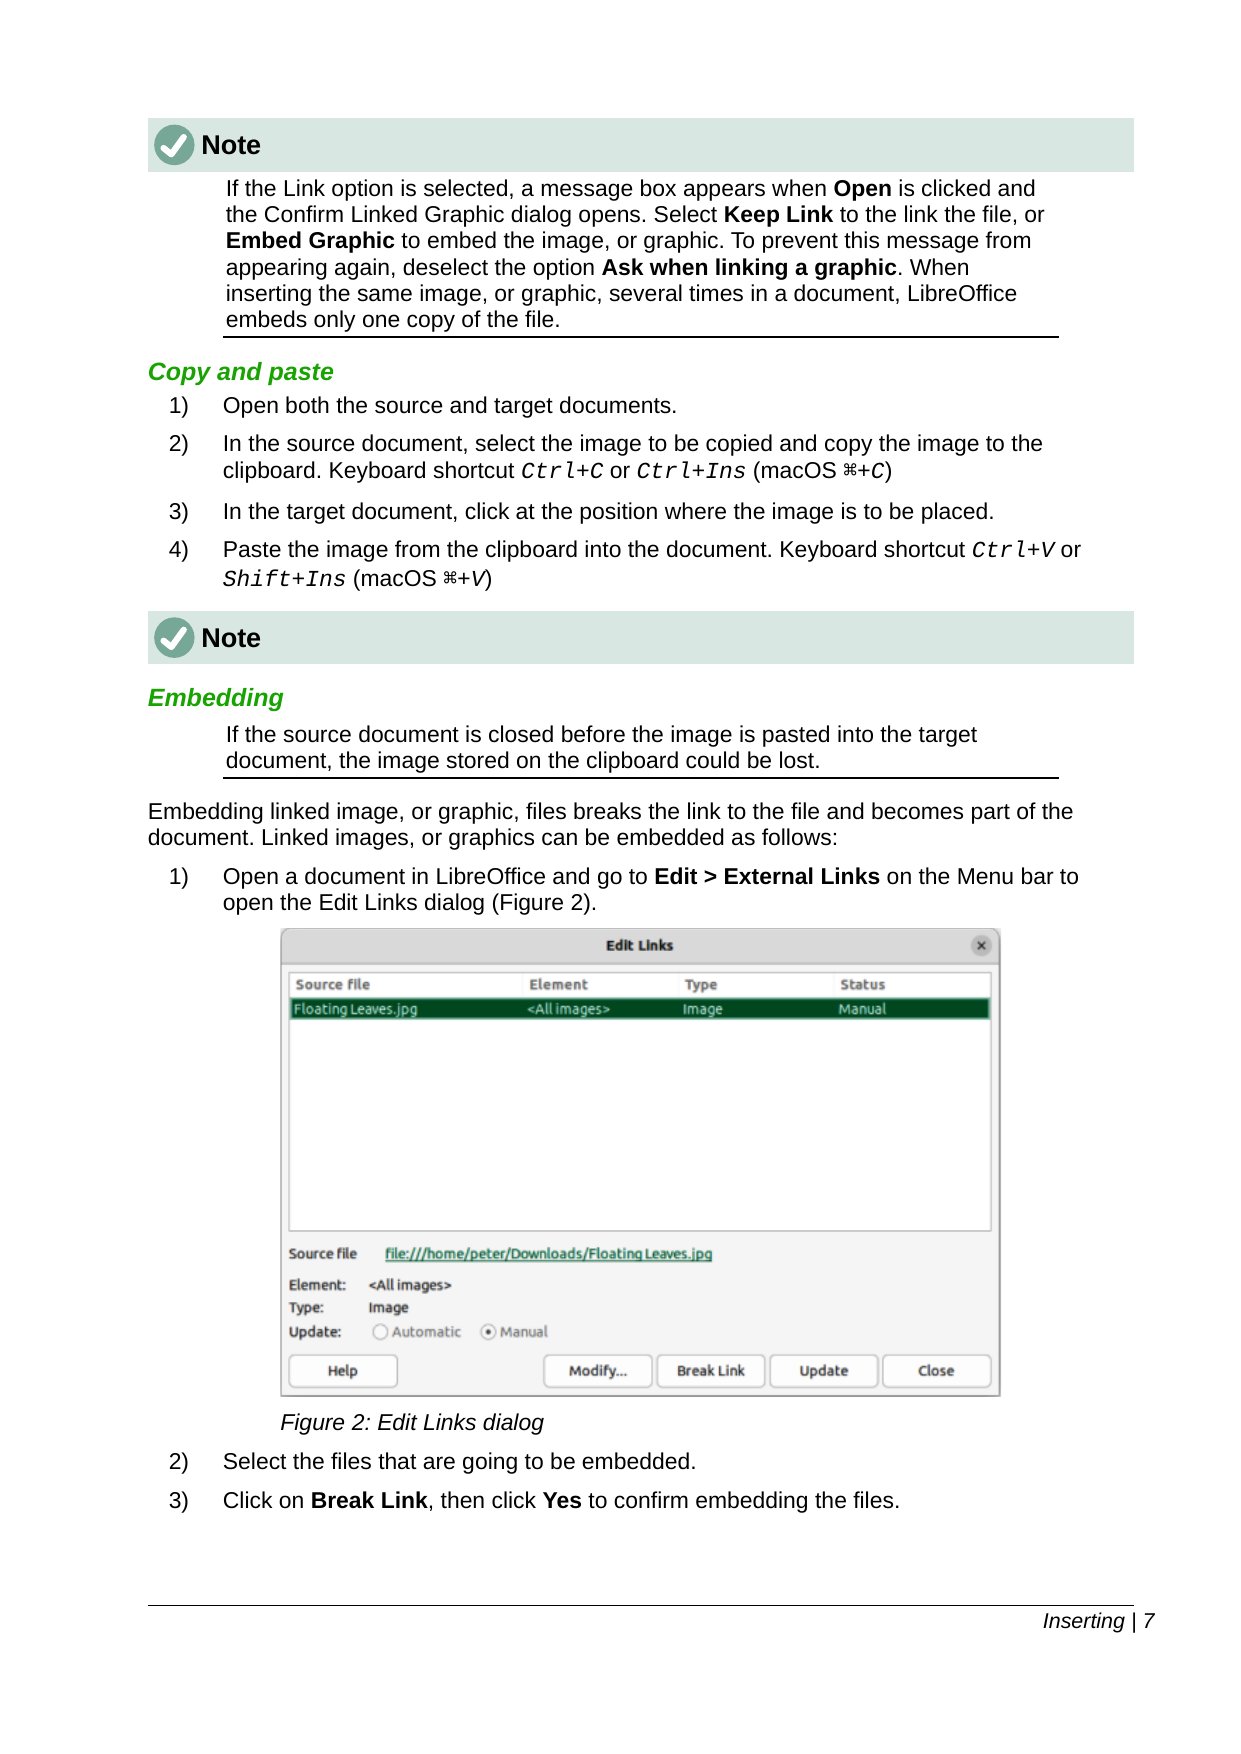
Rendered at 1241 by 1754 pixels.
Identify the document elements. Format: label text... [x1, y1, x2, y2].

text Figure 2: Edit Links dialog [280, 1409, 1001, 1435]
text If the source document is closed before the image is pasted into the target document, the image stored on the clipboard could be lost. [223, 718, 1059, 777]
list Select the files that are going to be embedded. [189, 1448, 1134, 1474]
list Open both the source and target documents. [189, 392, 1134, 418]
list In the source document, select the image to be copied and copy the image to the clipboard. Keyboard shortcut Ctrl+C or Ctrl+Ins (macOS ⌘+C) [189, 430, 1134, 485]
text If the Link option is selected, a message box appears when Open is clicked and the Confirm Linked Graphic dialog opens. Select Keep Link to the link the file, or Embed Graphic to embed the image, or graphic. To prevent this message from appearing again, deselect the option Ask when linking a graphic. When inserting the same image, or graphic, several times in a document, LibreOffice embeds only one copy of the file. [223, 172, 1059, 336]
text Embedding linked image, or graphic, files breaks the link to the file and becomes part of the document. Linked images, or graphics can be embedded as follows: [148, 798, 1134, 850]
list Click on Break Link, then click Yes to confirm embedding the files. [189, 1487, 1134, 1513]
subtitle Embedding [148, 683, 1134, 712]
list In the target document, click at the position where the image is to be placed. [189, 498, 1134, 524]
subtitle Note [148, 611, 1134, 664]
subtitle Copy and paste [148, 357, 1134, 385]
picture [280, 928, 1002, 1397]
subtitle Note [148, 118, 1134, 172]
list Paste the image from the clipboard into the document. Keyboard shortcut Ctrl+V or Shift+Ins (macOS ⌘+V) [189, 536, 1134, 593]
list Open a document in LibreOffice and go to Edit > External Links on the Menu bar to open the Edit Links dialog (Figure 2). [189, 863, 1134, 916]
